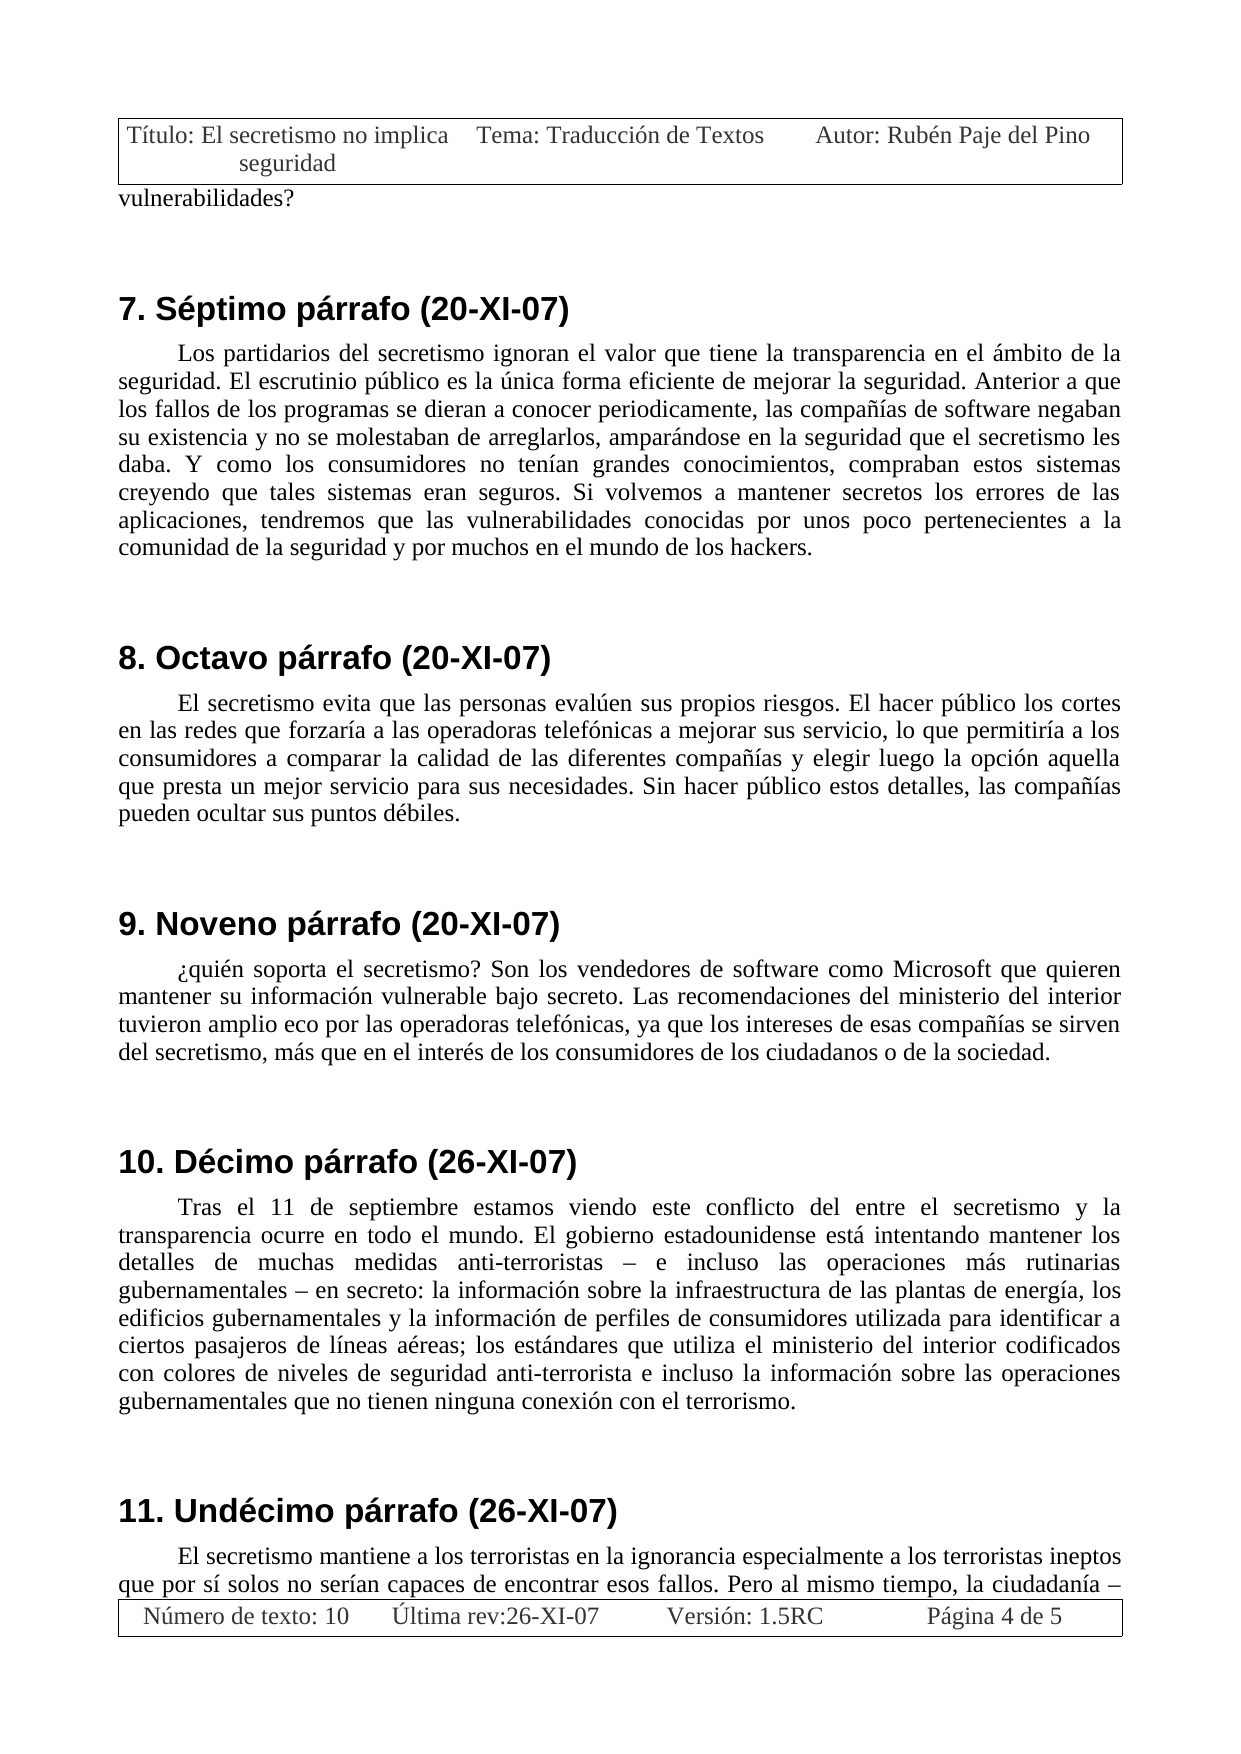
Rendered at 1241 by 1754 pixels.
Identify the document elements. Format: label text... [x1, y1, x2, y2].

subtitle 10. Décimo párrafo (26-XI-07) [118, 1143, 1122, 1181]
text El secretismo evita que las personas evalúen sus propios riesgos. El hacer público los cortes en las redes que forzaría a las operadoras telefónicas a mejorar sus servicio, lo que permitiría a los consumidores a comparar la calidad de las diferentes compañías y elegir luego la opción aquella que presta un mejor servicio para sus necesidades. Sin hacer público estos detalles, las compañías pueden ocultar sus puntos débiles. [118, 689, 1122, 827]
subtitle 9. Noveno párrafo (20-XI-07) [118, 905, 1122, 942]
text vulnerabilidades? [118, 185, 1122, 212]
text Los partidarios del secretismo ignoran el valor que tiene la transparencia en el ámbito de la seguridad. El escrutinio público es la única forma eficiente de mejorar la seguridad. Anterior a que los fallos de los programas se dieran a conocer periodicamente, las compañías de software negaban su existencia y no se molestaban de arreglarlos, amparándose en la seguridad que el secretismo les daba. Y como los consumidores no tenían grandes conocimientos, compraban estos sistemas creyendo que tales sistemas eran seguros. Si volvemos a mantener secretos los errores de las aplicaciones, tendremos que las vulnerabilidades conocidas por unos poco pertenecientes a la comunidad de la seguridad y por muchos en el mundo de los hackers. [118, 339, 1122, 561]
subtitle 8. Octavo párrafo (20-XI-07) [118, 639, 1122, 676]
subtitle 11. Undécimo párrafo (26-XI-07) [118, 1492, 1122, 1530]
text Tras el 11 de septiembre estamos viendo este conflicto del entre el secretismo y la transparencia ocurre en todo el mundo. El gobierno estadounidense está intentando mantener los detalles de muchas medidas anti-terroristas – e incluso las operaciones más rutinarias gubernamentales – en secreto: la información sobre la infraestructura de las plantas de energía, los edificios gubernamentales y la información de perfiles de consumidores utilizada para identificar a ciertos pasajeros de líneas aéreas; los estándares que utiliza el ministerio del interior codificados con colores de niveles de seguridad anti-terrorista e incluso la información sobre las operaciones gubernamentales que no tienen ninguna conexión con el terrorismo. [118, 1193, 1122, 1415]
text El secretismo mantiene a los terroristas en la ignorancia especialmente a los terroristas ineptos que por sí solos no serían capaces de encontrar esos fallos. Pero al mismo tiempo, la ciudadanía – [118, 1542, 1122, 1598]
text ¿quién soporta el secretismo? Son los vendedores de software como Microsoft que quieren mantener su información vulnerable bajo secreto. Las recomendaciones del ministerio del interior tuvieron amplio eco por las operadoras telefónicas, ya que los intereses de esas compañías se sirven del secretismo, más que en el interés de los consumidores de los ciudadanos o de la sociedad. [118, 955, 1122, 1066]
subtitle 7. Séptimo párrafo (20-XI-07) [118, 290, 1122, 327]
